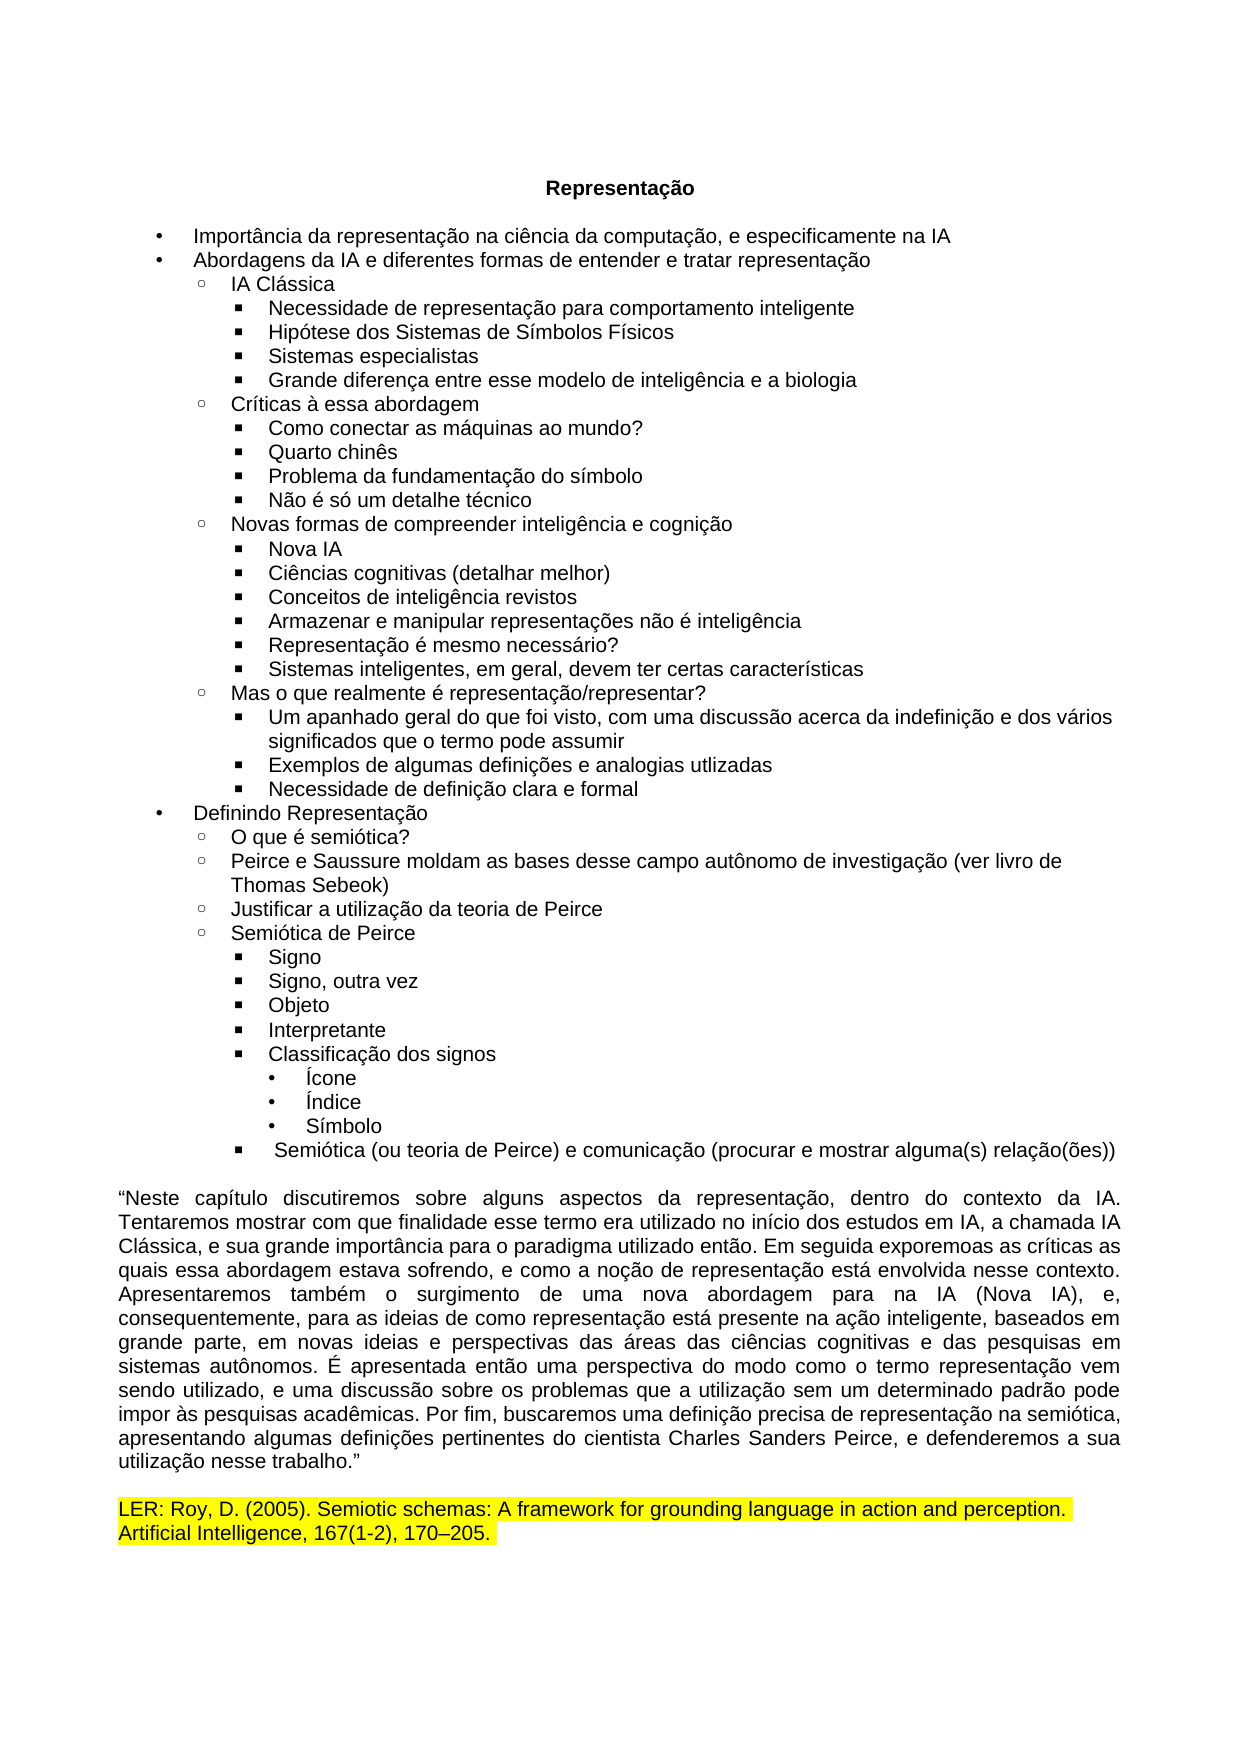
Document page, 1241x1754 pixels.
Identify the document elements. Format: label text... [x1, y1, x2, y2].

list Quarto chinês [231, 440, 1122, 464]
text LER: Roy, D. (2005). Semiotic schemas: A framework for grounding language in action and perception. [118, 1497, 1122, 1521]
list Sistemas inteligentes, em geral, devem ter certas características [231, 657, 1122, 681]
list Armazenar e manipular representações não é inteligência [231, 608, 1122, 633]
list Problema da fundamentação do símbolo [231, 464, 1122, 488]
list Ícone [268, 1066, 1122, 1089]
list Grande diferença entre esse modelo de inteligência e a biologia [231, 368, 1122, 392]
list Semiótica (ou teoria de Peirce) e comunicação (procurar e mostrar alguma(s) relação(ões)) [231, 1138, 1122, 1162]
list Justificar a utilização da teoria de Peirce [193, 897, 1122, 921]
list Não é só um detalhe técnico [231, 488, 1122, 512]
list Abordagens da IA e diferentes formas de entender e tratar representação [156, 248, 1122, 272]
list Críticas à essa abordagem [193, 392, 1122, 416]
list IA Clássica [193, 272, 1122, 296]
list Índice [268, 1089, 1122, 1114]
list Objeto [231, 993, 1122, 1017]
list Interpretante [231, 1017, 1122, 1041]
text “Neste capítulo discutiremos sobre alguns aspectos da representação, dentro do contexto da IA. Tentaremos mostrar com que finalidade esse termo era utilizado no início dos estudos em IA, a chamada IA Clássica, e sua grande importância para o paradigma utilizado então. Em seguida exporemoas as críticas as quais essa abordagem estava sofrendo, e como a noção de representação está envolvida nesse contexto. Apresentaremos também o surgimento de uma nova abordagem para na IA (Nova IA), e, consequentemente, para as ideias de como representação está presente na ação inteligente, baseados em grande parte, em novas ideias e perspectivas das áreas das ciências cognitivas e das pesquisas em sistemas autônomos. É apresentada então uma perspectiva do modo como o termo representação vem sendo utilizado, e uma discussão sobre os problemas que a utilização sem um determinado padrão pode impor às pesquisas acadêmicas. Por fim, buscaremos uma definição precisa de representação na semiótica, apresentando algumas definições pertinentes do cientista Charles Sanders Peirce, e defenderemos a sua utilização nesse trabalho.” [118, 1186, 1122, 1473]
list Importância da representação na ciência da computação, e especificamente na IA [156, 223, 1122, 248]
list Ciências cognitivas (detalhar melhor) [231, 560, 1122, 584]
list Conceitos de inteligência revistos [231, 584, 1122, 608]
list Símbolo [268, 1114, 1122, 1138]
text Artificial Intelligence, 167(1-2), 170–205. [118, 1521, 1122, 1545]
list Exemplos de algumas definições e analogias utlizadas [231, 753, 1122, 777]
list Mas o que realmente é representação/representar? [193, 681, 1122, 705]
list Classificação dos signos [231, 1041, 1122, 1066]
list Definindo Representação [156, 801, 1122, 825]
list Nova IA [231, 536, 1122, 560]
list Como conectar as máquinas ao mundo? [231, 416, 1122, 440]
list Necessidade de representação para comportamento inteligente [231, 296, 1122, 320]
list Novas formas de compreender inteligência e cognição [193, 512, 1122, 536]
list Hipótese dos Sistemas de Símbolos Físicos [231, 320, 1122, 344]
list O que é semiótica? [193, 825, 1122, 849]
text Representação [118, 176, 1122, 199]
list Signo [231, 945, 1122, 969]
list Necessidade de definição clara e formal [231, 777, 1122, 801]
list Semiótica de Peirce [193, 921, 1122, 945]
list Representação é mesmo necessário? [231, 633, 1122, 657]
list Um apanhado geral do que foi visto, com uma discussão acerca da indefinição e dos vários significados que o termo pode assumir [231, 705, 1122, 753]
list Sistemas especialistas [231, 344, 1122, 368]
list Signo, outra vez [231, 969, 1122, 993]
list Peirce e Saussure moldam as bases desse campo autônomo de investigação (ver livro de Thomas Sebeok) [193, 849, 1122, 897]
